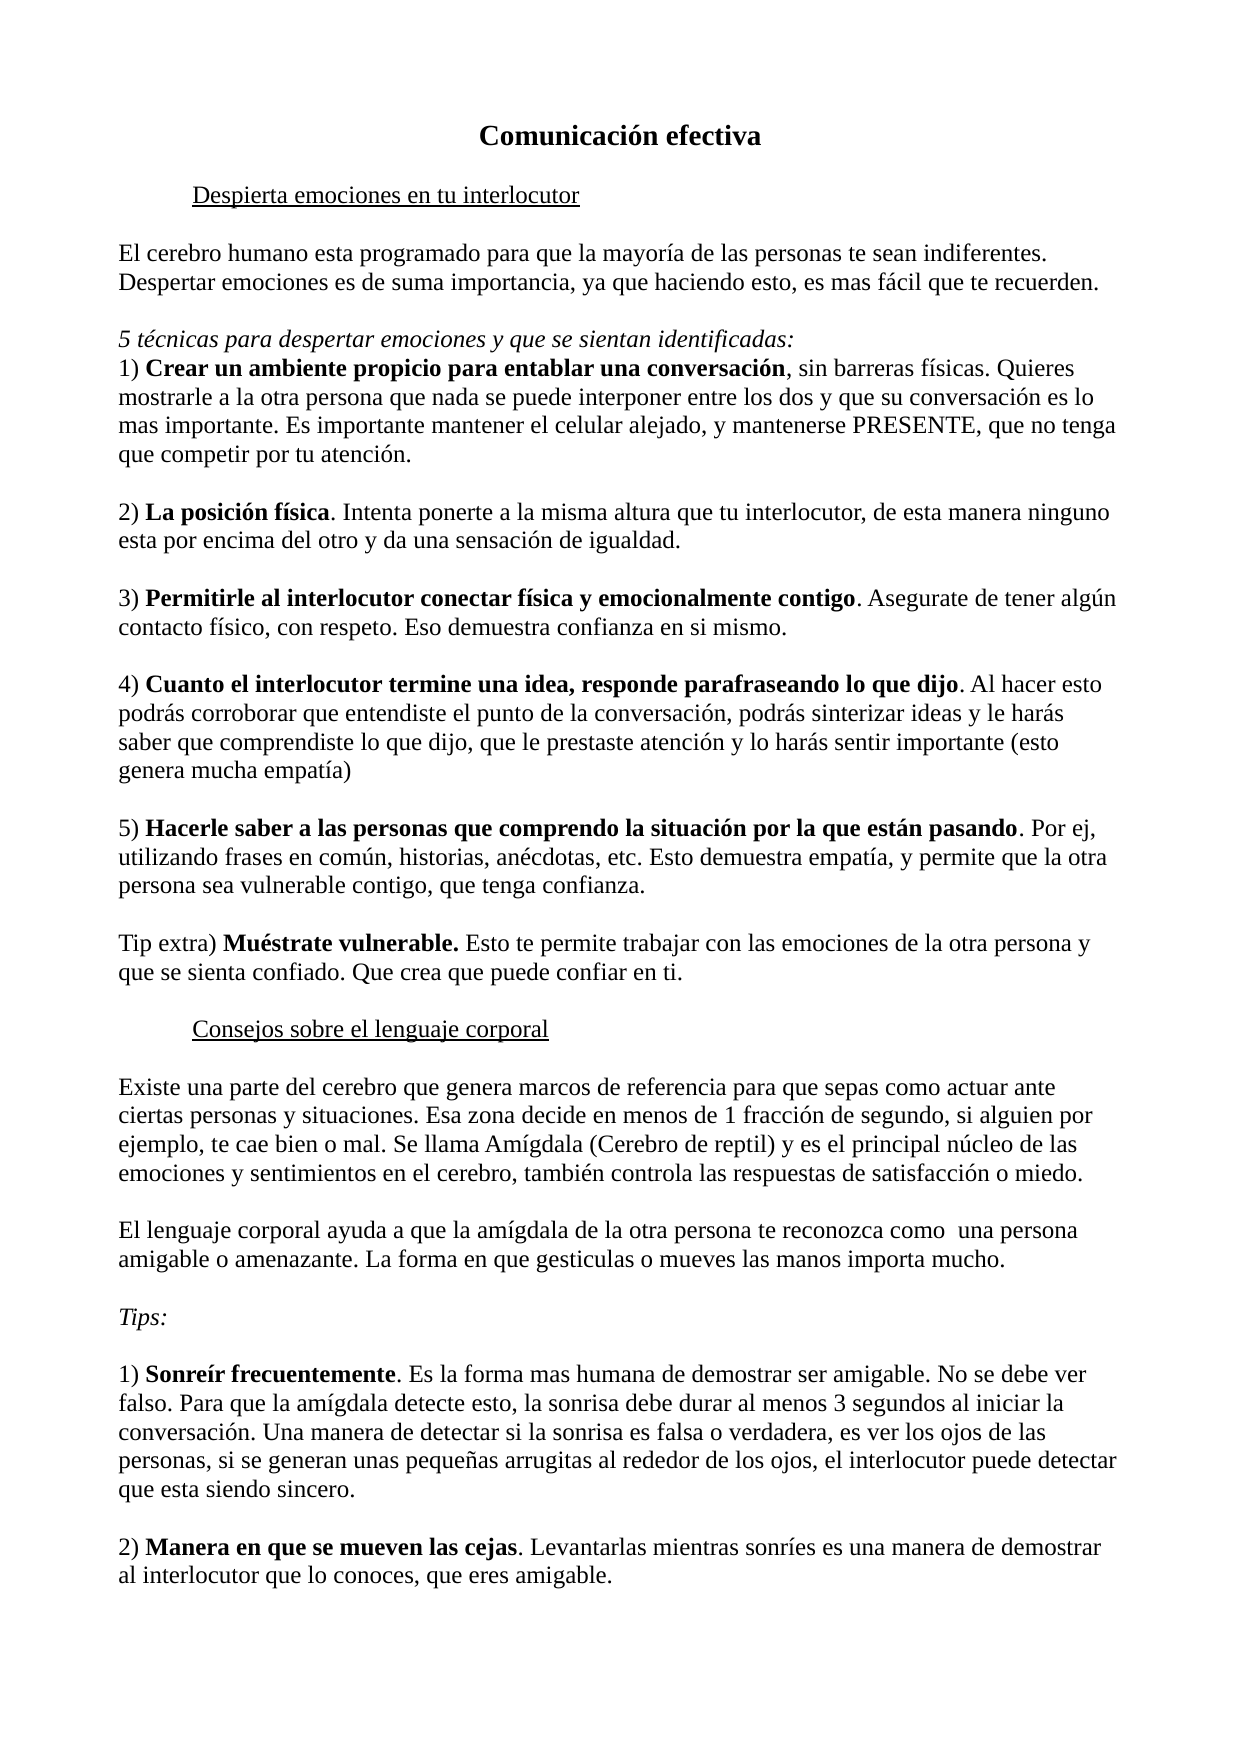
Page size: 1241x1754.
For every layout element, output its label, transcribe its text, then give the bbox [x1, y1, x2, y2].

text Tip extra) Muéstrate vulnerable. Esto te permite trabajar con las emociones de la otra persona y que se sienta confiado. Que crea que puede confiar en ti. [118, 928, 1122, 985]
text El lenguaje corporal ayuda a que la amígdala de la otra persona te reconozca como una persona amigable o amenazante. La forma en que gesticulas o mueves las manos importa mucho. [118, 1215, 1122, 1273]
text 2) Manera en que se mueven las cejas. Levantarlas mientras sonríes es una manera de demostrar al interlocutor que lo conoces, que eres amigable. [118, 1532, 1122, 1589]
text 1) Sonreír frecuentemente. Es la forma mas humana de demostrar ser amigable. No se debe ver falso. Para que la amígdala detecte esto, la sonrisa debe durar al menos 3 segundos al iniciar la conversación. Una manera de detectar si la sonrisa es falsa o verdadera, es ver los ojos de las personas, si se generan unas pequeñas arrugitas al rededor de los ojos, el interlocutor puede detectar que esta siendo sincero. [118, 1359, 1122, 1503]
text Existe una parte del cerebro que genera marcos de referencia para que sepas como actuar ante ciertas personas y situaciones. Esa zona decide en menos de 1 fracción de segundo, si alguien por ejemplo, te cae bien o mal. Se llama Amígdala (Cerebro de reptil) y es el principal núcleo de las emociones y sentimientos en el cerebro, también controla las respuestas de satisfacción o miedo. [118, 1072, 1122, 1187]
text 1) Crear un ambiente propicio para entablar una conversación, sin barreras físicas. Quieres mostrarle a la otra persona que nada se puede interponer entre los dos y que su conversación es lo mas importante. Es importante mantener el celular alejado, y mantenerse PRESENTE, que no tenga que competir por tu atención. [118, 353, 1122, 468]
text 3) Permitirle al interlocutor conectar física y emocionalmente contigo. Asegurate de tener algún contacto físico, con respeto. Eso demuestra confianza en si mismo. [118, 583, 1122, 640]
text 2) La posición física. Intenta ponerte a la misma altura que tu interlocutor, de esta manera ninguno esta por encima del otro y da una sensación de igualdad. [118, 497, 1122, 554]
text Despierta emociones en tu interlocutor [118, 180, 1122, 209]
text Tips: [118, 1302, 1122, 1330]
text 4) Cuanto el interlocutor termine una idea, responde parafraseando lo que dijo. Al hacer esto podrás corroborar que entendiste el punto de la conversación, podrás sinterizar ideas y le harás saber que comprendiste lo que dijo, que le prestaste atención y lo harás sentir importante (esto genera mucha empatía) [118, 669, 1122, 784]
text 5 técnicas para despertar emociones y que se sientan identificadas: [118, 324, 1122, 353]
text Consejos sobre el lenguaje corporal [118, 1014, 1122, 1043]
text Comunicación efectiva [118, 118, 1122, 152]
text 5) Hacerle saber a las personas que comprendo la situación por la que están pasando. Por ej, utilizando frases en común, historias, anécdotas, etc. Esto demuestra empatía, y permite que la otra persona sea vulnerable contigo, que tenga confianza. [118, 813, 1122, 899]
text El cerebro humano esta programado para que la mayoría de las personas te sean indiferentes. Despertar emociones es de suma importancia, ya que haciendo esto, es mas fácil que te recuerden. [118, 238, 1122, 295]
